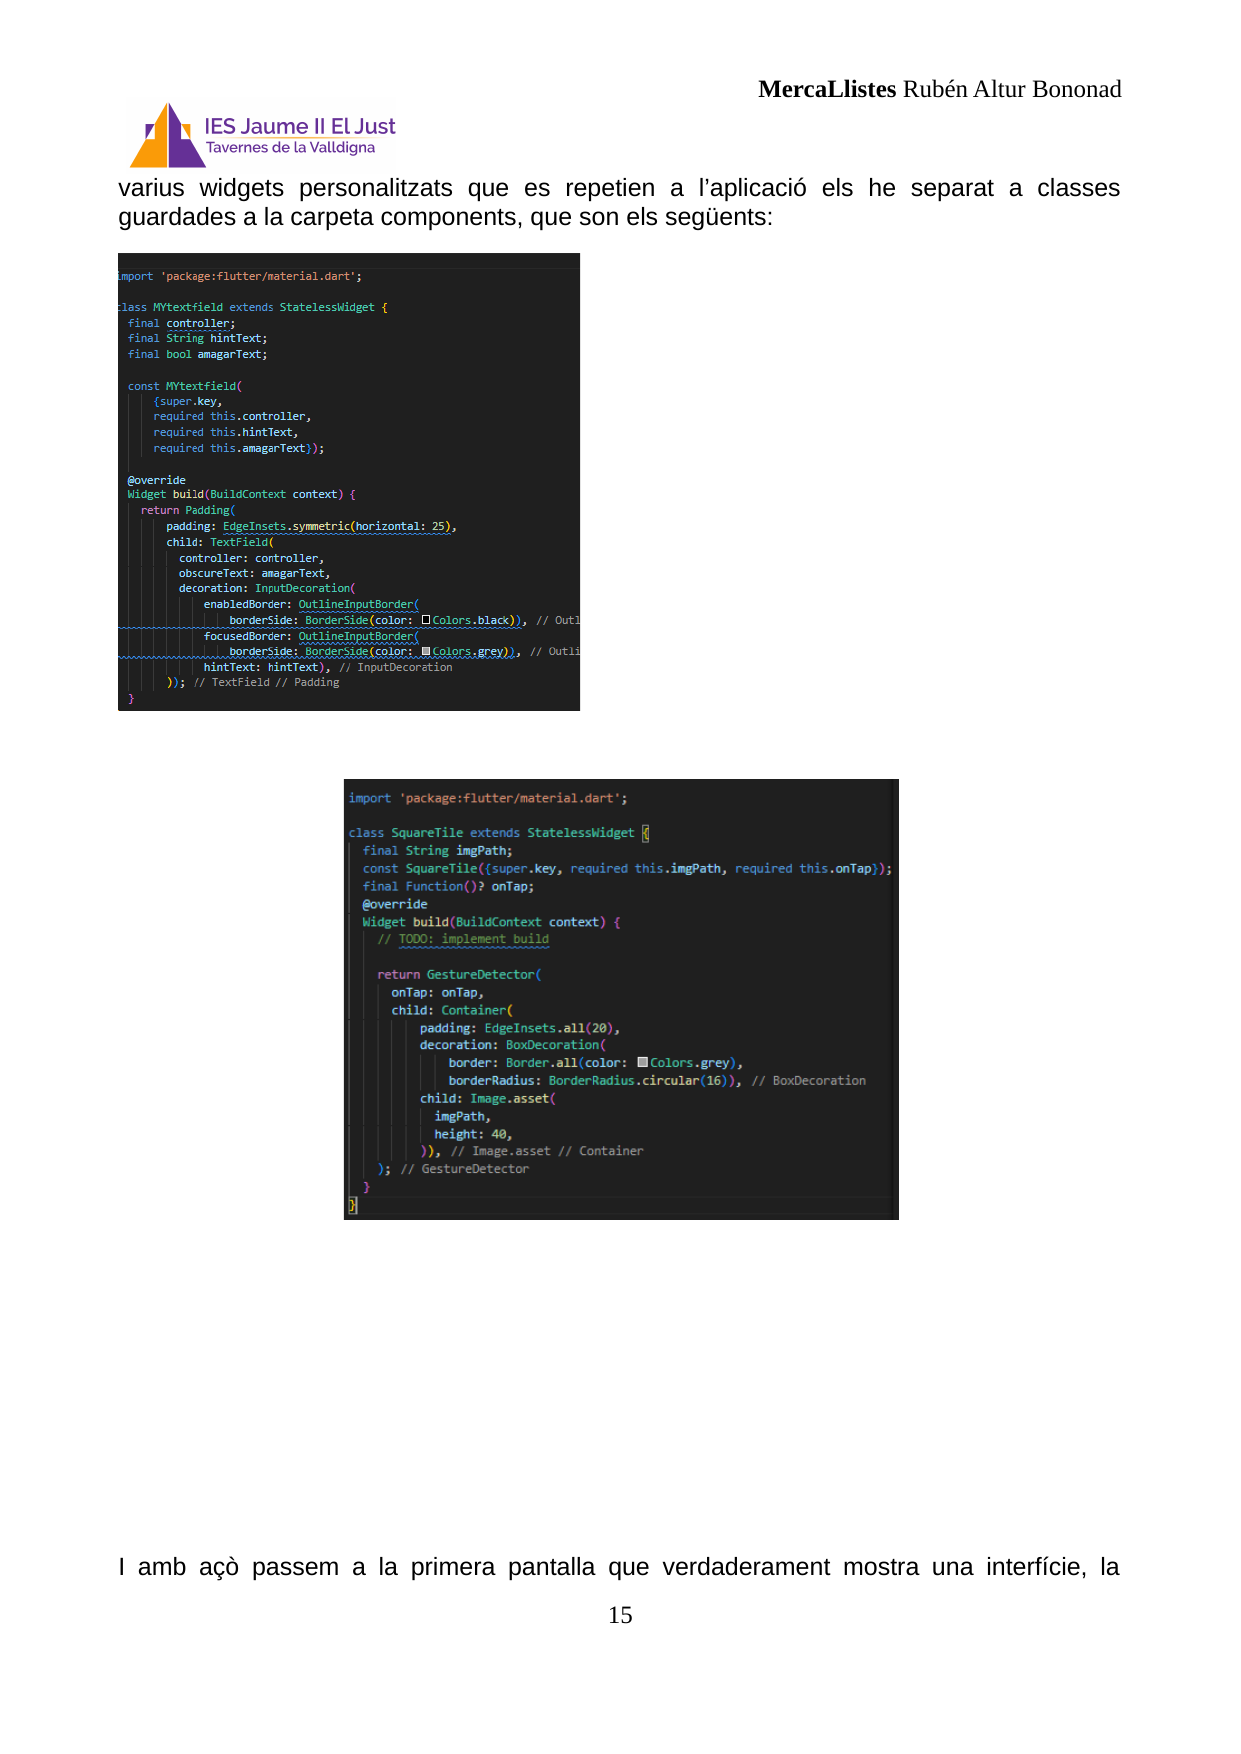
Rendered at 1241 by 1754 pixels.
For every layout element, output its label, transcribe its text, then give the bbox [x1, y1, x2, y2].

picture [343, 779, 899, 1220]
picture [118, 253, 580, 711]
text I amb açò passem a la primera pantalla que verdaderament mostra una interfície, la [118, 1552, 1122, 1581]
text varius widgets personalitzats que es repetien a l’aplicació els he separat a classes guardades a la carpeta components, que son els següents: [118, 173, 1122, 231]
picture [126, 97, 396, 174]
